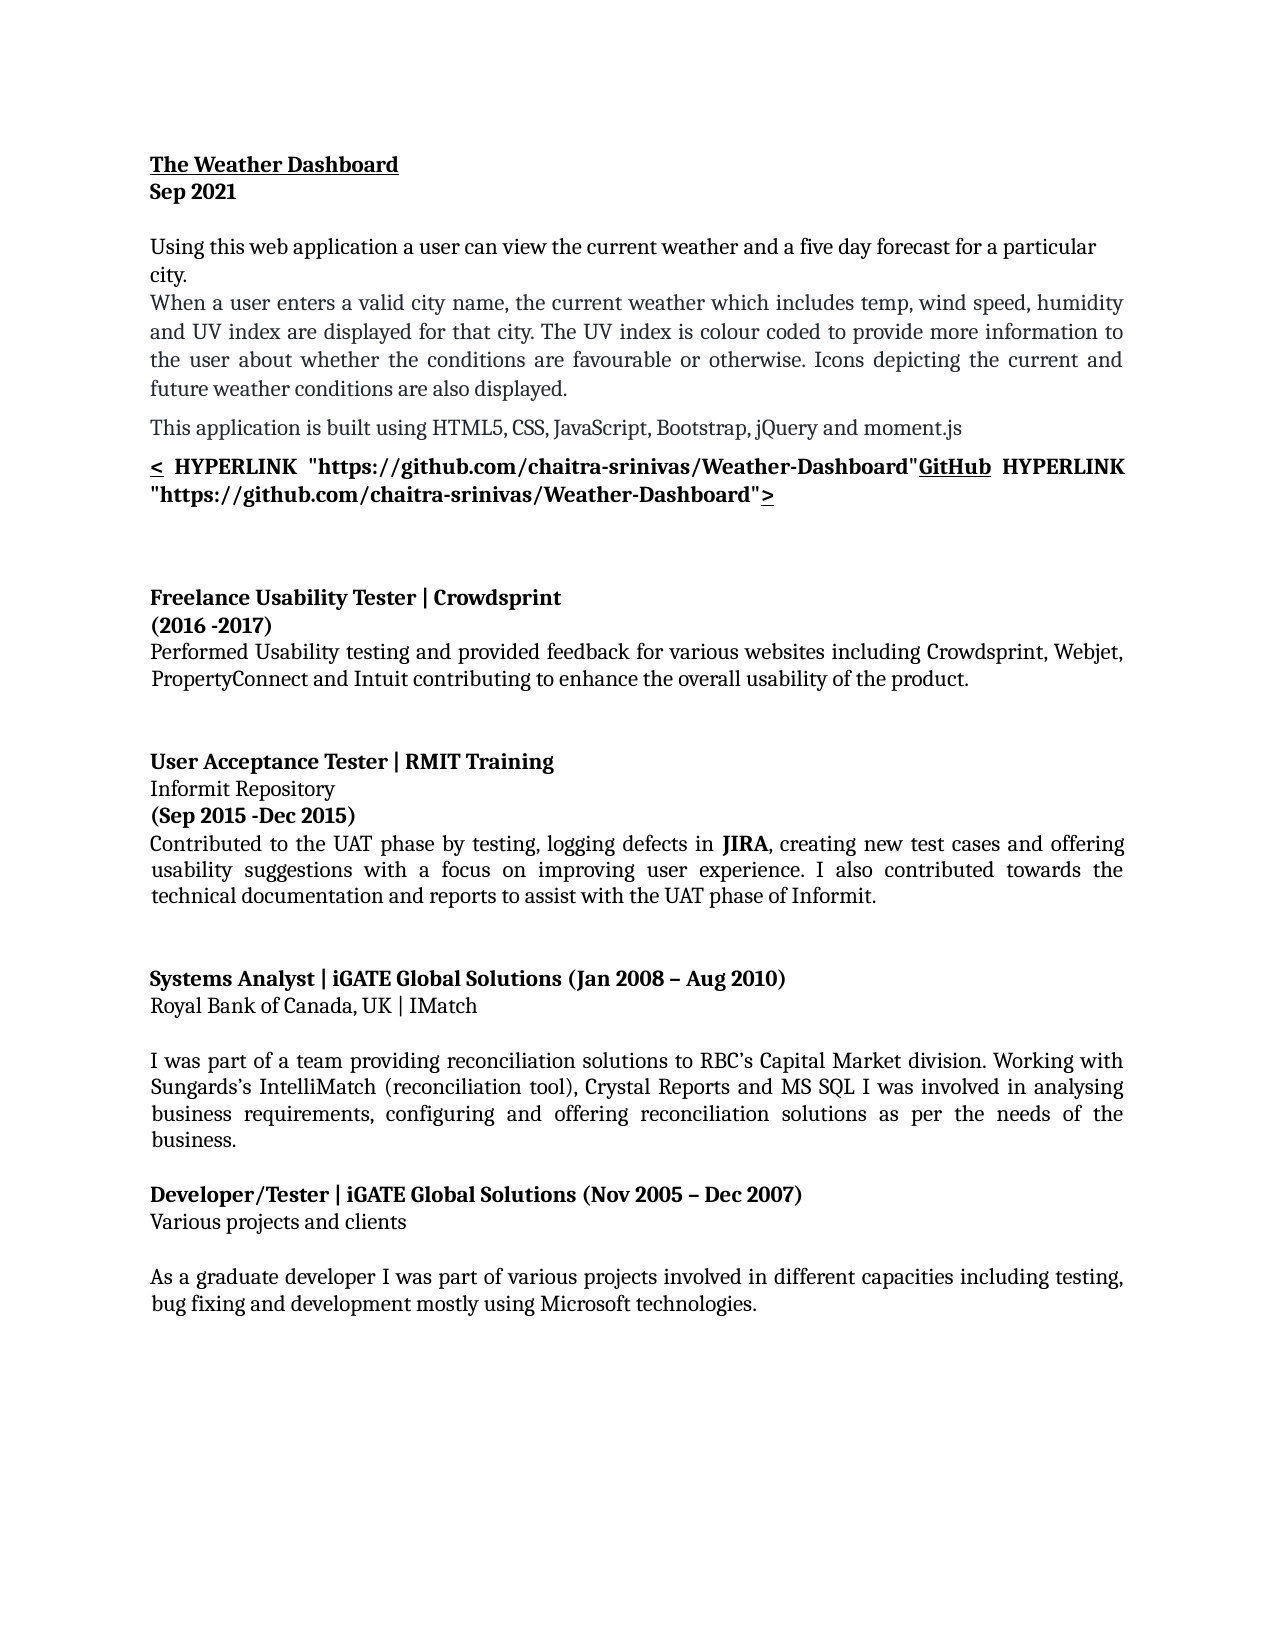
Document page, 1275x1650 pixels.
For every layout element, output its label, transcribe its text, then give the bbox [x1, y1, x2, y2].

text Systems Analyst | iGATE Global Solutions (Jan 2008 – Aug 2010) [150, 965, 1125, 991]
text Royal Bank of Canada, UK | IMatch [150, 992, 1125, 1019]
text Informit Repository [150, 775, 1125, 801]
text As a graduate developer I was part of various projects involved in different capacities including testing, bug fixing and development mostly using Microsoft technologies. [150, 1264, 1125, 1316]
text This application is built using HTML5, CSS, JavaScript, Bootstrap, jQuery and moment.js [150, 412, 1125, 441]
text Sep 2021 [150, 177, 1125, 205]
text Freelance Usability Tester | Crowdsprint [150, 584, 1125, 611]
text Using this web application a user can view the current weather and a five day forecast for a particular city. [150, 232, 1125, 287]
text < HYPERLINK "https://github.com/chaitra-srinivas/Weather-Dashboard"GitHub HYPERLINK "https://github.com/chaitra-srinivas/Weather-Dashboard"> [150, 451, 1125, 509]
text Contributed to the UAT phase by testing, logging defects in JIRA, creating new test cases and offering usability suggestions with a focus on improving user experience. I also contributed towards the technical documentation and reports to assist with the UAT phase of Informit. [150, 830, 1125, 909]
text The Weather Dashboard [150, 150, 1125, 177]
text I was part of a team providing reconciliation solutions to RBC’s Capital Market division. Working with Sungards’s IntelliMatch (reconciliation tool), Crystal Reports and MS SQL I was involved in analysing business requirements, configuring and offering reconciliation solutions as per the needs of the business. [150, 1047, 1125, 1152]
text Various projects and clients [150, 1209, 1125, 1235]
text (Sep 2015 -Dec 2015) [150, 802, 1125, 829]
text (2016 -2017) [150, 611, 1125, 639]
text When a user enters a valid city name, the current weather which includes temp, wind speed, humidity and UV index are displayed for that city. The UV index is colour coded to provide more information to the user about whether the conditions are favourable or otherwise. Icons depicting the current and future weather conditions are also displayed. [150, 287, 1125, 402]
text User Acceptance Tester | RMIT Training [150, 747, 1125, 775]
text Performed Usability testing and provided feedback for various websites including Crowdsprint, Webjet, PropertyConnect and Intuit contributing to enhance the overall usability of the product. [150, 639, 1125, 691]
text Developer/Tester | iGATE Global Solutions (Nov 2005 – Dec 2007) [150, 1181, 1125, 1207]
